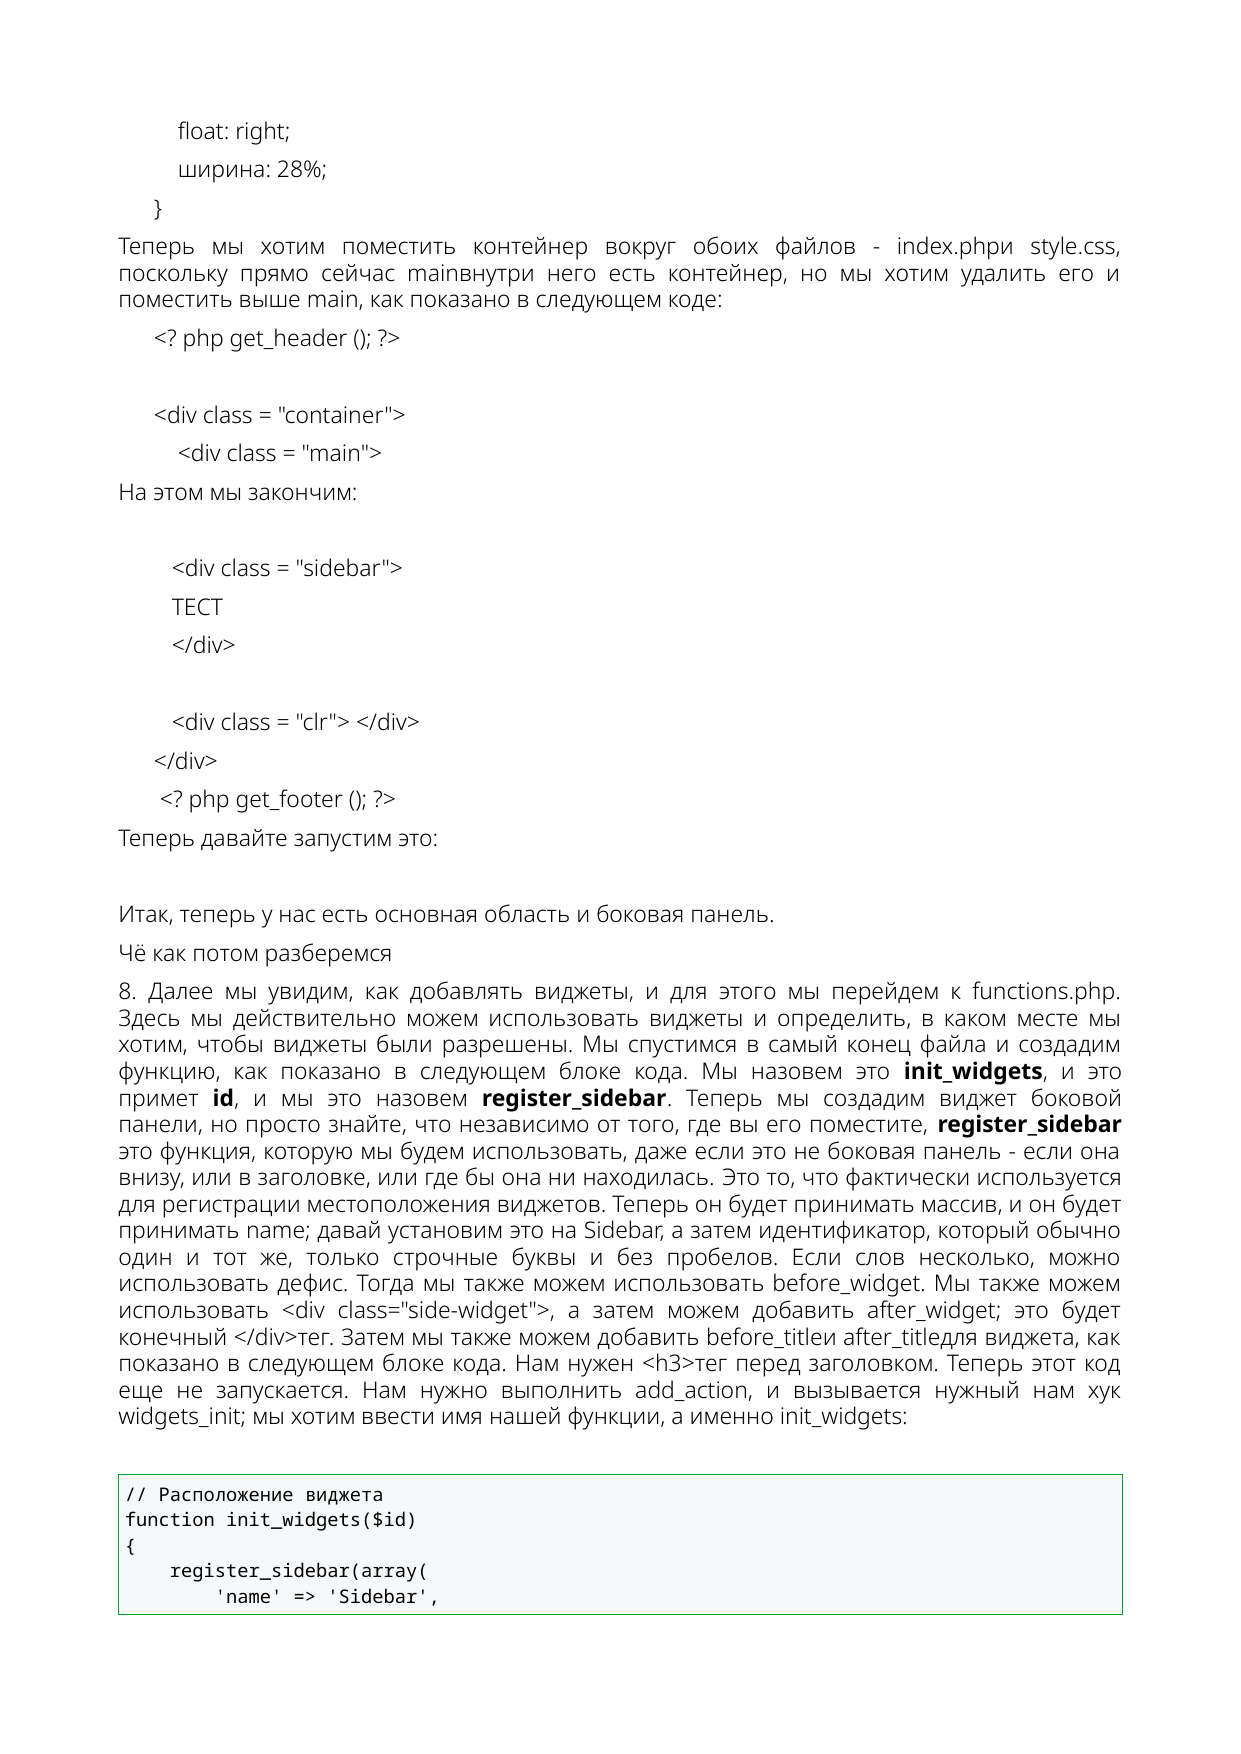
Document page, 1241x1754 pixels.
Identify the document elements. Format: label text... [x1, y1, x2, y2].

text </div> [118, 748, 1122, 774]
text register_sidebar(array( [119, 1551, 1122, 1576]
text Теперь давайте запустим это: [118, 825, 1122, 851]
text <div class = "sidebar"> [118, 556, 1122, 582]
text 8. Далее мы увидим, как добавлять виджеты, и для этого мы перейдем к functions.php. Здесь мы действительно можем использовать виджеты и определить, в каком месте мы хотим, чтобы виджеты были разрешены. Мы спустимся в самый конец файла и создадим функцию, как показано в следующем блоке кода. Мы назовем это init_widgets, и это примет id, и мы это назовем register_sidebar. Теперь мы создадим виджет боковой панели, но просто знайте, что независимо от того, где вы его поместите, register_sidebar это функция, которую мы будем использовать, даже если это не боковая панель - если она внизу, или в заголовке, или где бы она ни находилась. Это то, что фактически используется для регистрации местоположения виджетов. Теперь он будет принимать массив, и он будет принимать name; давай установим это на Sidebar, а затем идентификатор, который обычно один и тот же, только строчные буквы и без пробелов. Если слов несколько, можно использовать дефис. Тогда мы также можем использовать before_widget. Мы также можем использовать <div class="side-widget">, а затем можем добавить after_widget; это будет конечный </div>тег. Затем мы также можем добавить before_titleи after_titleдля виджета, как показано в следующем блоке кода. Нам нужен <h3>тег перед заголовком. Теперь этот код еще не запускается. Нам нужно выполнить add_action, и вызывается нужный нам хук widgets_init; мы хотим ввести имя нашей функции, а именно init_widgets: [118, 978, 1122, 1430]
text Чё как потом разберемся [118, 940, 1122, 967]
text <? php get_header (); ?> [118, 325, 1122, 352]
text { [119, 1525, 1122, 1551]
text </div> [118, 632, 1122, 659]
text <? php get_footer (); ?> [118, 786, 1122, 813]
text ТЕСТ [118, 594, 1122, 621]
text На этом мы закончим: [118, 479, 1122, 505]
text // Расположение виджета [119, 1475, 1122, 1500]
text } [118, 195, 1122, 222]
text float: right; [118, 118, 1122, 145]
text <div class = "main"> [118, 440, 1122, 467]
text ширина: 28%; [118, 157, 1122, 183]
text Теперь мы хотим поместить контейнер вокруг обоих файлов - index.phpи style.css, поскольку прямо сейчас mainвнутри него есть контейнер, но мы хотим удалить его и поместить выше main, как показано в следующем коде: [118, 233, 1122, 313]
text 'name' => 'Sidebar', [119, 1576, 1122, 1614]
text function init_widgets($id) [119, 1500, 1122, 1525]
text <div class = "clr"> </div> [118, 709, 1122, 736]
text <div class = "container"> [118, 402, 1122, 428]
text Итак, теперь у нас есть основная область и боковая панель. [118, 902, 1122, 928]
